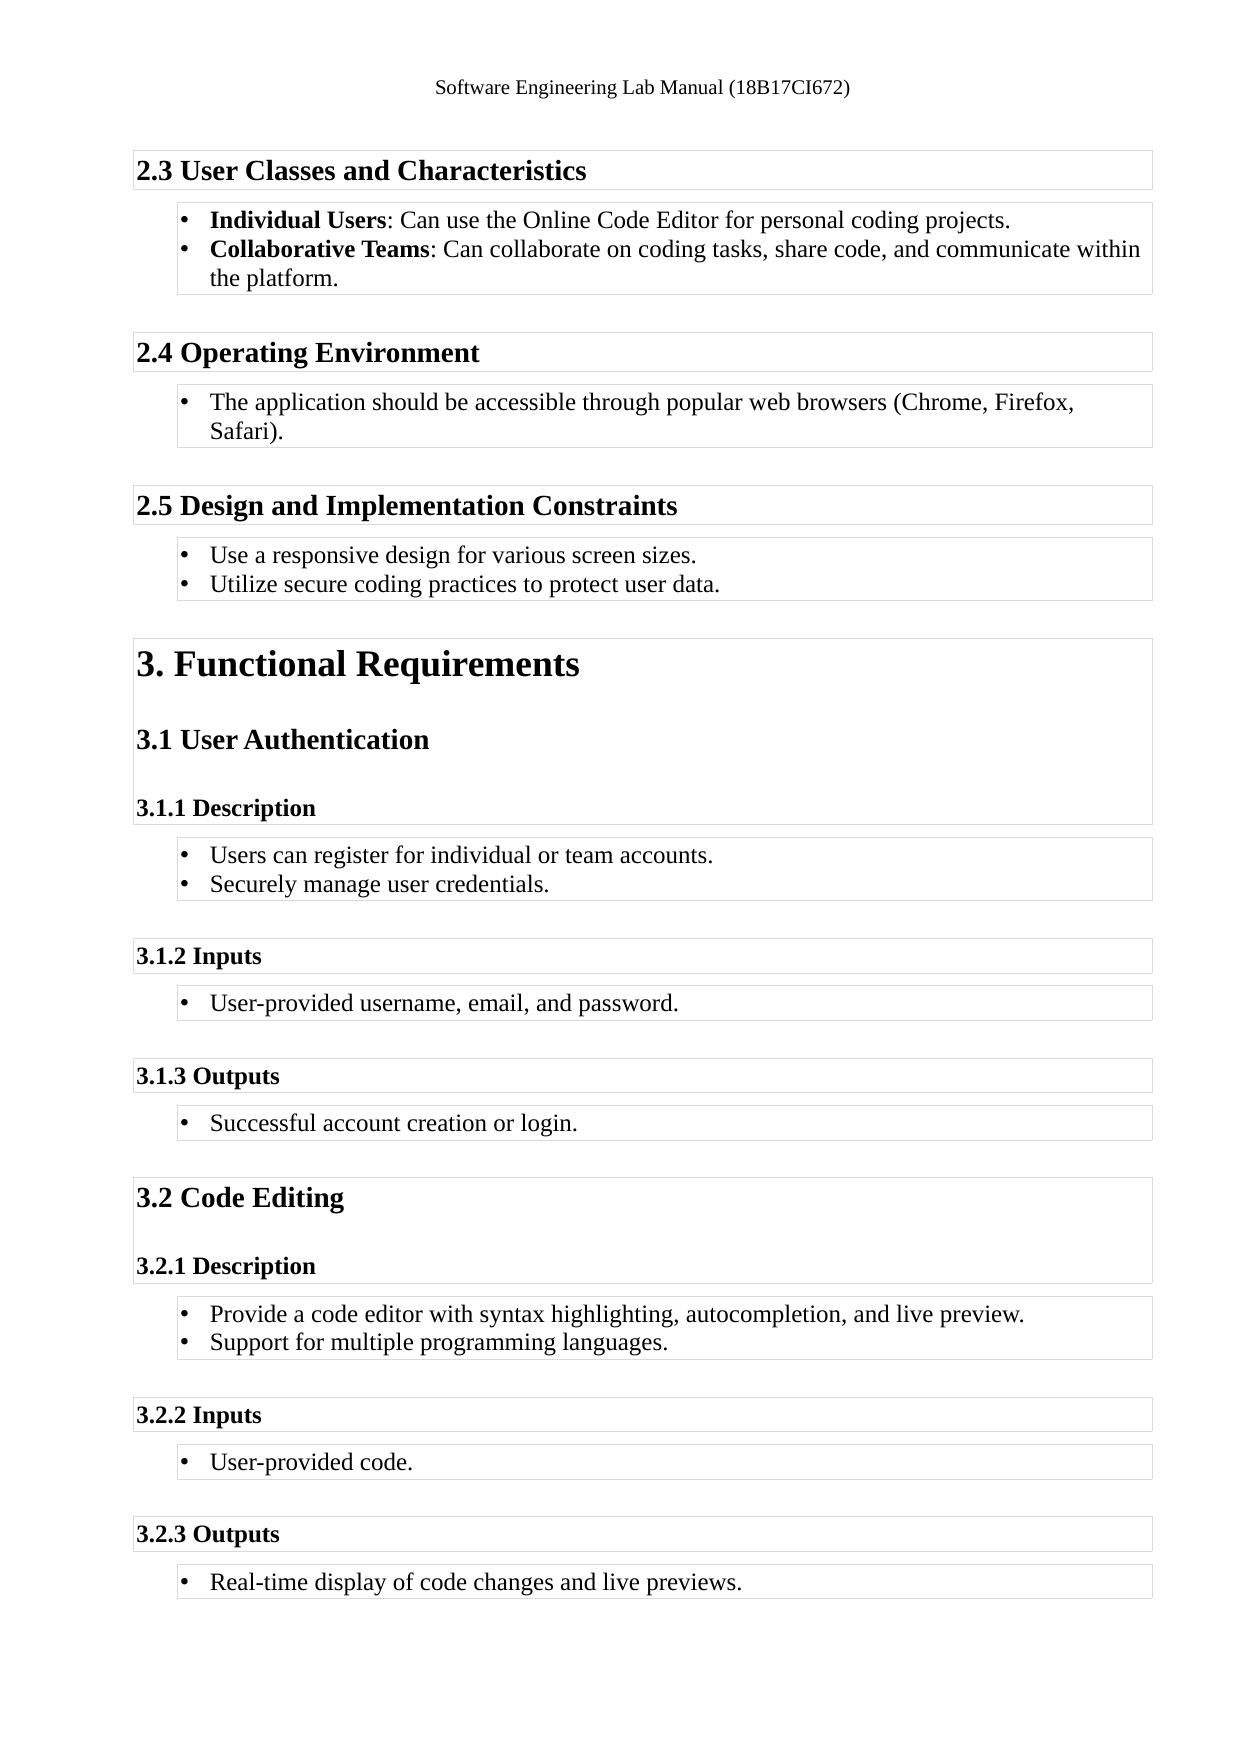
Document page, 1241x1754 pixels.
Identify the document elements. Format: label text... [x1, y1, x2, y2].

list Real-time display of code changes and live previews. [178, 1565, 1152, 1598]
list Support for multiple programming languages. [178, 1324, 1152, 1359]
subtitle 3.1.2 Inputs [134, 939, 1152, 973]
subtitle 3. Functional Requirements [134, 639, 1152, 684]
subtitle 3.2.2 Inputs [134, 1398, 1152, 1431]
list Provide a code editor with syntax highlighting, autocompletion, and live preview. [178, 1297, 1152, 1324]
subtitle 3.1 User Authentication [134, 719, 1152, 755]
subtitle 3.2 Code Editing [134, 1178, 1152, 1214]
subtitle 3.2.3 Outputs [134, 1517, 1152, 1551]
subtitle 2.3 User Classes and Characteristics [134, 151, 1152, 189]
subtitle 2.5 Design and Implementation Constraints [134, 486, 1152, 524]
list Securely manage user credentials. [178, 866, 1152, 900]
list The application should be accessible through popular web browsers (Chrome, Firefox, Safari). [178, 385, 1152, 447]
subtitle 3.1.1 Description [134, 790, 1152, 824]
list User-provided code. [178, 1445, 1152, 1479]
list Use a responsive design for various screen sizes. [178, 538, 1152, 566]
list Utilize secure coding practices to protect user data. [178, 566, 1152, 600]
subtitle 2.4 Operating Environment [134, 333, 1152, 371]
list Successful account creation or login. [178, 1106, 1152, 1140]
list User-provided username, email, and password. [178, 986, 1152, 1020]
list Individual Users: Can use the Online Code Editor for personal coding projects. [178, 203, 1152, 231]
list Users can register for individual or team accounts. [178, 838, 1152, 866]
subtitle 3.2.1 Description [134, 1248, 1152, 1283]
list Collaborative Teams: Can collaborate on coding tasks, share code, and communicate within the platform. [178, 231, 1152, 294]
subtitle 3.1.3 Outputs [134, 1059, 1152, 1092]
